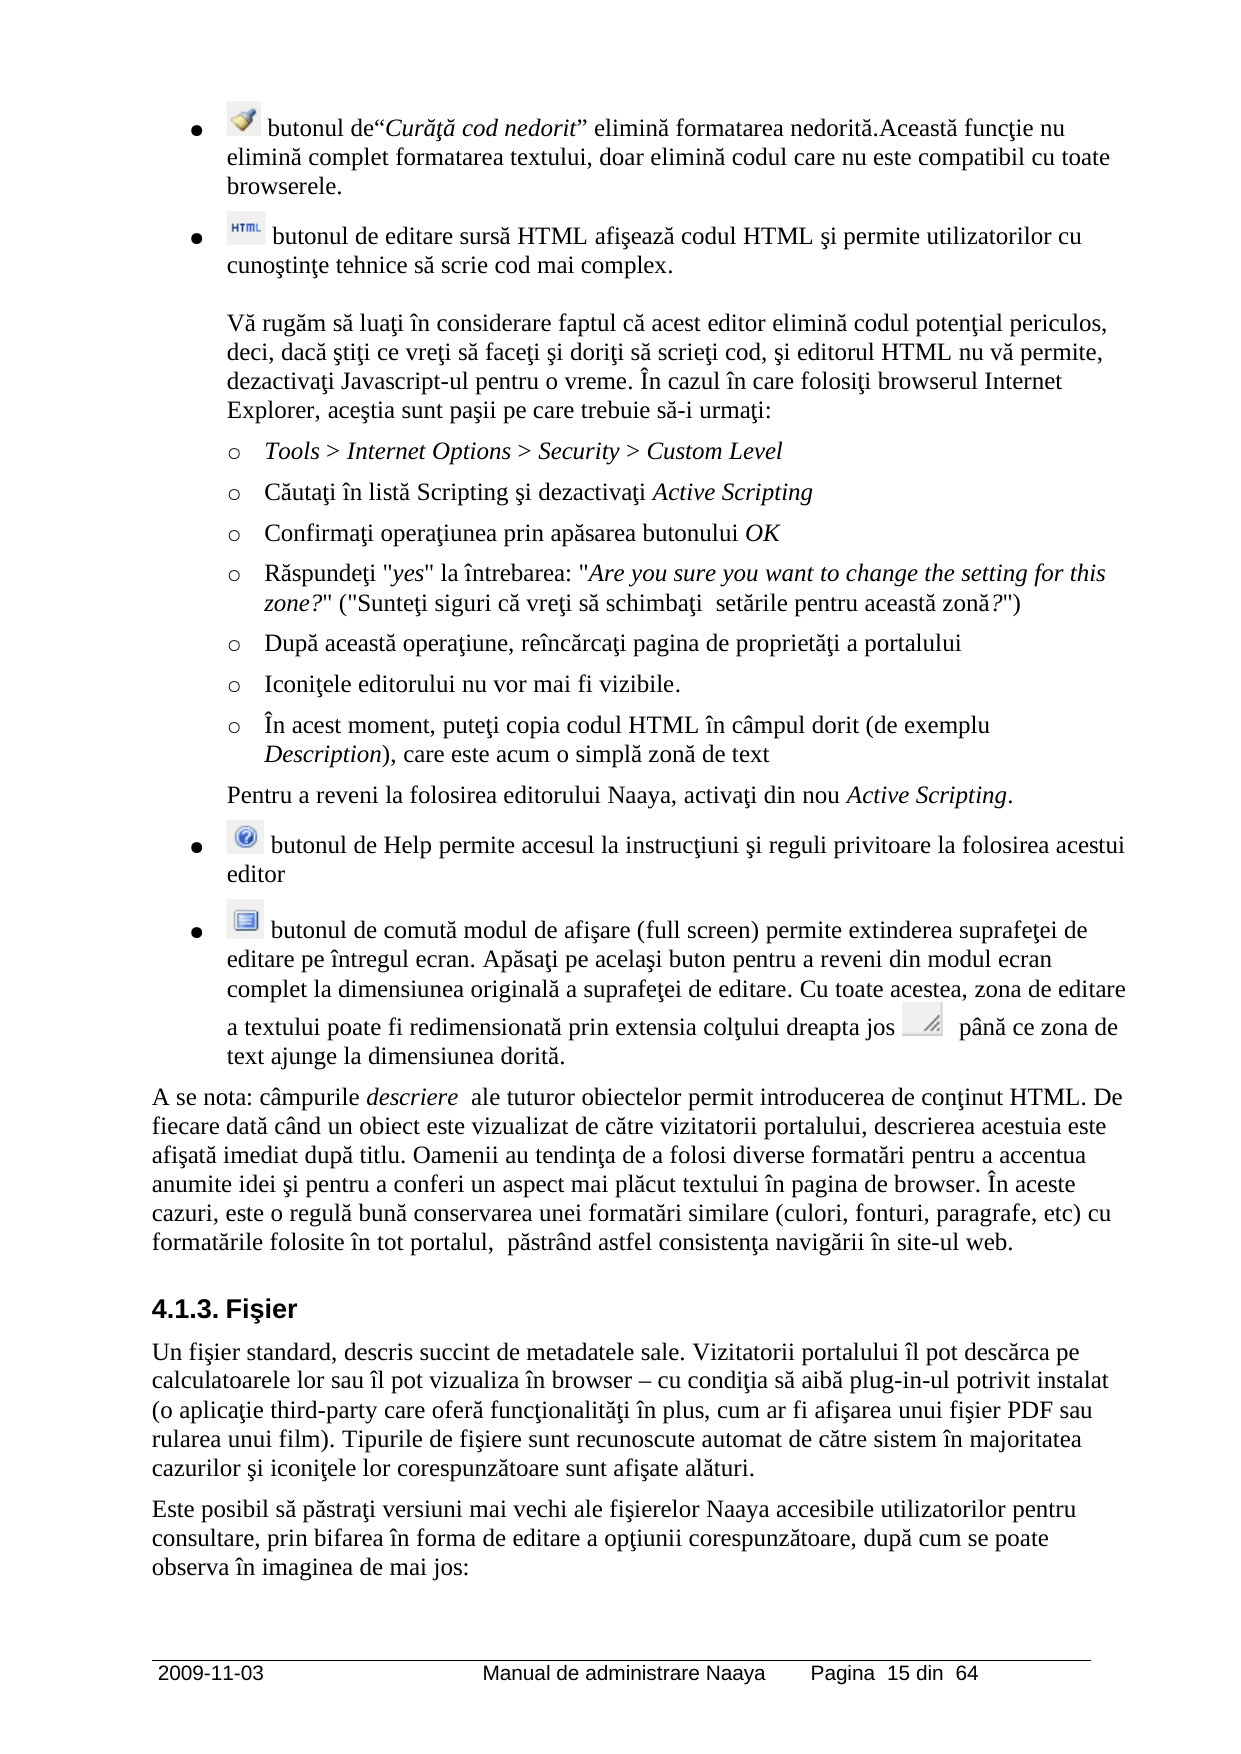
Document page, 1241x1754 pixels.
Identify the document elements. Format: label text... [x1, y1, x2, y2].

list Căutaţi în listă Scripting şi dezactivaţi Active Scripting [227, 477, 1128, 506]
list butonul de comută modul de afişare (full screen) permite extinderea suprafeţei de editare pe întregul ecran. Apăsaţi pe acelaşi buton pentru a reveni din modul ecran complet la dimensiunea originală a suprafeţei de editare. Cu toate acestea, zona de editare a textului poate fi redimensionată prin extensia colţului dreapta jos până ce zona de text ajunge la dimensiunea dorită. [189, 900, 1128, 1070]
text Este posibil să păstraţi versiuni mai vechi ale fişierelor Naaya accesibile utilizatorilor pentru consultare, prin bifarea în forma de editare a opţiunii corespunzătoare, după cum se poate observa în imaginea de mai jos: [152, 1493, 1128, 1581]
picture [226, 211, 266, 245]
list Răspundeţi "yes" la întrebarea: "Are you sure you want to change the setting for this zone?" ("Sunteţi siguri că vreţi să schimbaţi setările pentru această zonă?") [227, 558, 1128, 616]
list Tools > Internet Options > Security > Custom Level [227, 436, 1128, 465]
picture [902, 1002, 946, 1036]
list În acest moment, puteţi copia codul HTML în câmpul dorit (de exemplu Description), care este acum o simplă zonă de text [227, 710, 1128, 768]
list Confirmaţi operaţiunea prin apăsarea butonului OK [227, 517, 1128, 547]
picture [226, 820, 264, 854]
list butonul de“Curăţă cod nedorit” elimină formatarea nedorită.Această funcţie nu elimină complet formatarea textului, doar elimină codul care nu este compatibil cu toate browserele. [189, 102, 1128, 199]
list butonul de Help permite accesul la instrucţiuni şi reguli privitoare la folosirea acestui editor [189, 821, 1128, 888]
list Pentru a reveni la folosirea editorului Naaya, activaţi din nou Active Scripting. [189, 780, 1128, 809]
list butonul de editare sursă HTML afişează codul HTML şi permite utilizatorilor cu cunoştinţe tehnice să scrie cod mai complex. Vă rugăm să luaţi în considerare faptul că acest editor elimină codul potenţial periculos, deci, dacă ştiţi ce vreţi să faceţi şi doriţi să scrieţi cod, şi editorul HTML nu vă permite, dezactivaţi Javascript-ul pentru o vreme. În cazul în care folosiţi browserul Internet Explorer, aceştia sunt paşii pe care trebuie să-i urmaţi: [189, 211, 1128, 424]
list După această operaţiune, reîncărcaţi pagina de proprietăţi a portalului [227, 628, 1128, 657]
list Iconiţele editorului nu vor mai fi vizibile. [227, 669, 1128, 698]
picture [226, 101, 261, 136]
text Un fişier standard, descris succint de metadatele sale. Vizitatorii portalului îl pot descărca pe calculatoarele lor sau îl pot vizualiza în browser – cu condiţia să aibă plug-in-ul potrivit instalat (o aplicaţie third-party care oferă funcţionalităţi în plus, cum ar fi afişarea unui fişier PDF sau rularea unui film). Tipurile de fişiere sunt recunoscute automat de către sistem în majoritatea cazurilor şi iconiţele lor corespunzătoare sunt afişate alături. [152, 1336, 1128, 1482]
subtitle Fişier [152, 1293, 1128, 1324]
picture [226, 899, 264, 939]
text A se nota: câmpurile descriere ale tuturor obiectelor permit introducerea de conţinut HTML. De fiecare dată când un obiect este vizualizat de către vizitatorii portalului, descrierea acestuia este afişată imediat după titlu. Oamenii au tendinţa de a folosi diverse formatări pentru a accentua anumite idei şi pentru a conferi un aspect mai plăcut textului în pagina de browser. În aceste cazuri, este o regulă bună conservarea unei formatări similare (culori, fonturi, paragrafe, etc) cu formatările folosite în tot portalul, păstrând astfel consistenţa navigării în site-ul web. [152, 1082, 1128, 1256]
